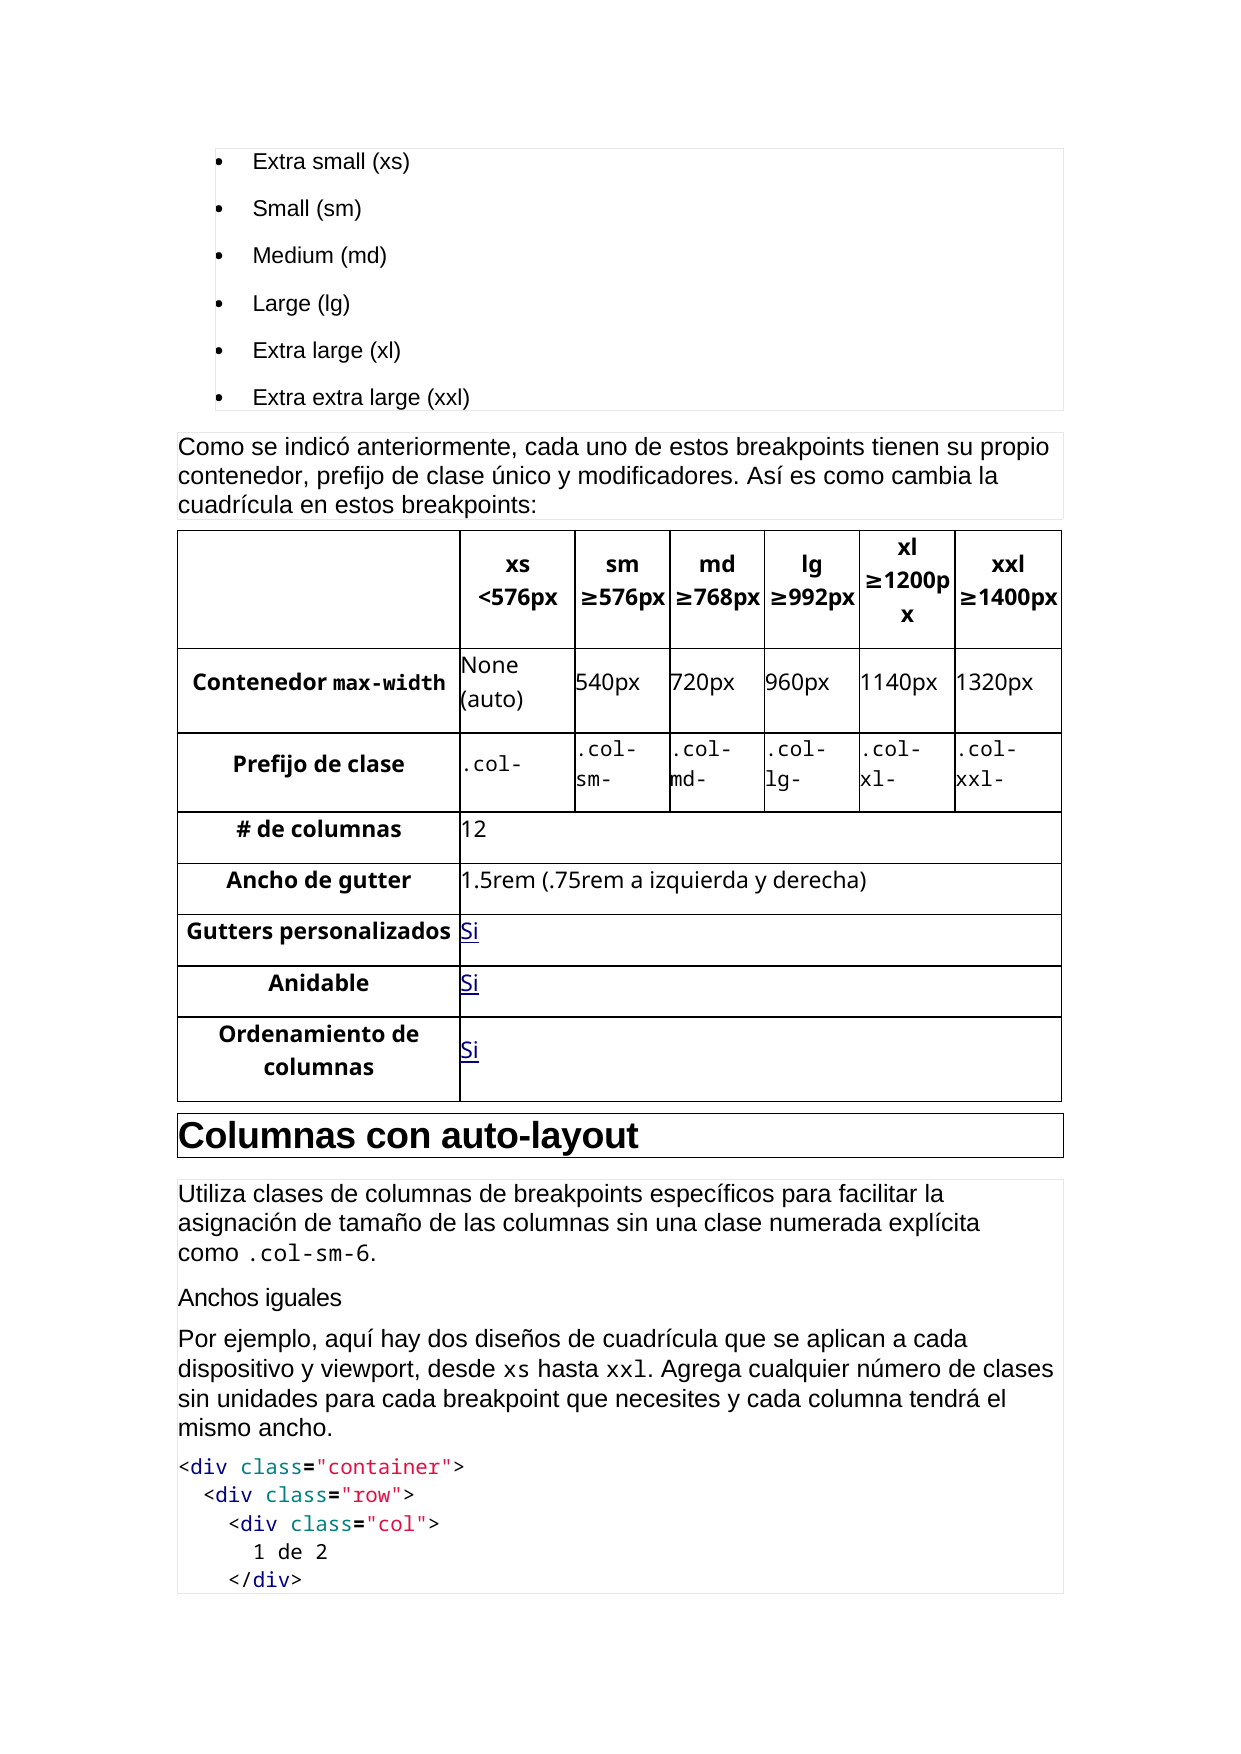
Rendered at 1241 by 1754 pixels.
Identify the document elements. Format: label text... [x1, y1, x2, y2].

table_cell Si [461, 1018, 1061, 1101]
text Por ejemplo, aquí hay dos diseños de cuadrícula que se aplican a cada dispositivo y viewport, desde xs hasta xxl. Agrega cualquier número de clases sin unidades para cada breakpoint que necesites y cada columna tendrá el mismo ancho. [178, 1323, 1063, 1441]
table_cell .col-lg- [765, 734, 859, 811]
text </div> [178, 1565, 1063, 1593]
table_cell Si [461, 967, 1061, 1016]
table_header [178, 531, 459, 648]
text Como se indicó anteriormente, cada uno de estos breakpoints tienen su propio contenedor, prefijo de clase único y modificadores. Así es como cambia la cuadrícula en estos breakpoints: [178, 433, 1063, 519]
subtitle Anchos iguales [178, 1282, 1063, 1311]
table_cell 960px [765, 649, 859, 732]
table_cell Ancho de gutter [178, 864, 459, 914]
list Extra small (xs) [216, 149, 1063, 174]
table_cell 1320px [956, 649, 1061, 732]
table_cell Contenedor max-width [178, 649, 459, 732]
text <div class="row"> [178, 1480, 1063, 1508]
table_cell .col-xl- [860, 734, 954, 811]
table_cell None (auto) [461, 649, 574, 732]
list Medium (md) [216, 242, 1063, 269]
table_cell Si [461, 915, 1061, 965]
table_header md ≥768px [671, 531, 764, 648]
table_cell .col-sm- [576, 734, 669, 811]
table_cell 540px [576, 649, 669, 732]
text <div class="container"> [178, 1451, 1063, 1480]
list Extra extra large (xxl) [216, 383, 1063, 410]
table_cell Ordenamiento de columnas [178, 1018, 459, 1101]
table_cell 1140px [860, 649, 954, 732]
table_cell Prefijo de clase [178, 734, 459, 811]
table_cell .col- [461, 734, 574, 811]
table_cell Anidable [178, 967, 459, 1016]
table_cell 1.5rem (.75rem a izquierda y derecha) [461, 864, 1061, 914]
list Extra large (xl) [216, 336, 1063, 363]
table_header lg ≥992px [765, 531, 859, 648]
text <div class="col"> [178, 1508, 1063, 1537]
table_cell .col-xxl- [956, 734, 1061, 811]
list Small (sm) [216, 195, 1063, 222]
table_header xl ≥1200px [860, 531, 954, 648]
table_cell 12 [461, 813, 1061, 862]
table_header xxl ≥1400px [956, 531, 1061, 648]
list Large (lg) [216, 289, 1063, 316]
table_cell .col-md- [671, 734, 764, 811]
subtitle Columnas con auto-layout [178, 1114, 1063, 1157]
table_cell 720px [671, 649, 764, 732]
table_header sm ≥576px [576, 531, 669, 648]
table_cell Gutters personalizados [178, 915, 459, 965]
text Utiliza clases de columnas de breakpoints específicos para facilitar la asignación de tamaño de las columnas sin una clase numerada explícita como .col-sm-6. [178, 1180, 1063, 1268]
table_cell # de columnas [178, 813, 459, 862]
text 1 de 2 [178, 1537, 1063, 1565]
table_header xs <576px [461, 531, 574, 648]
